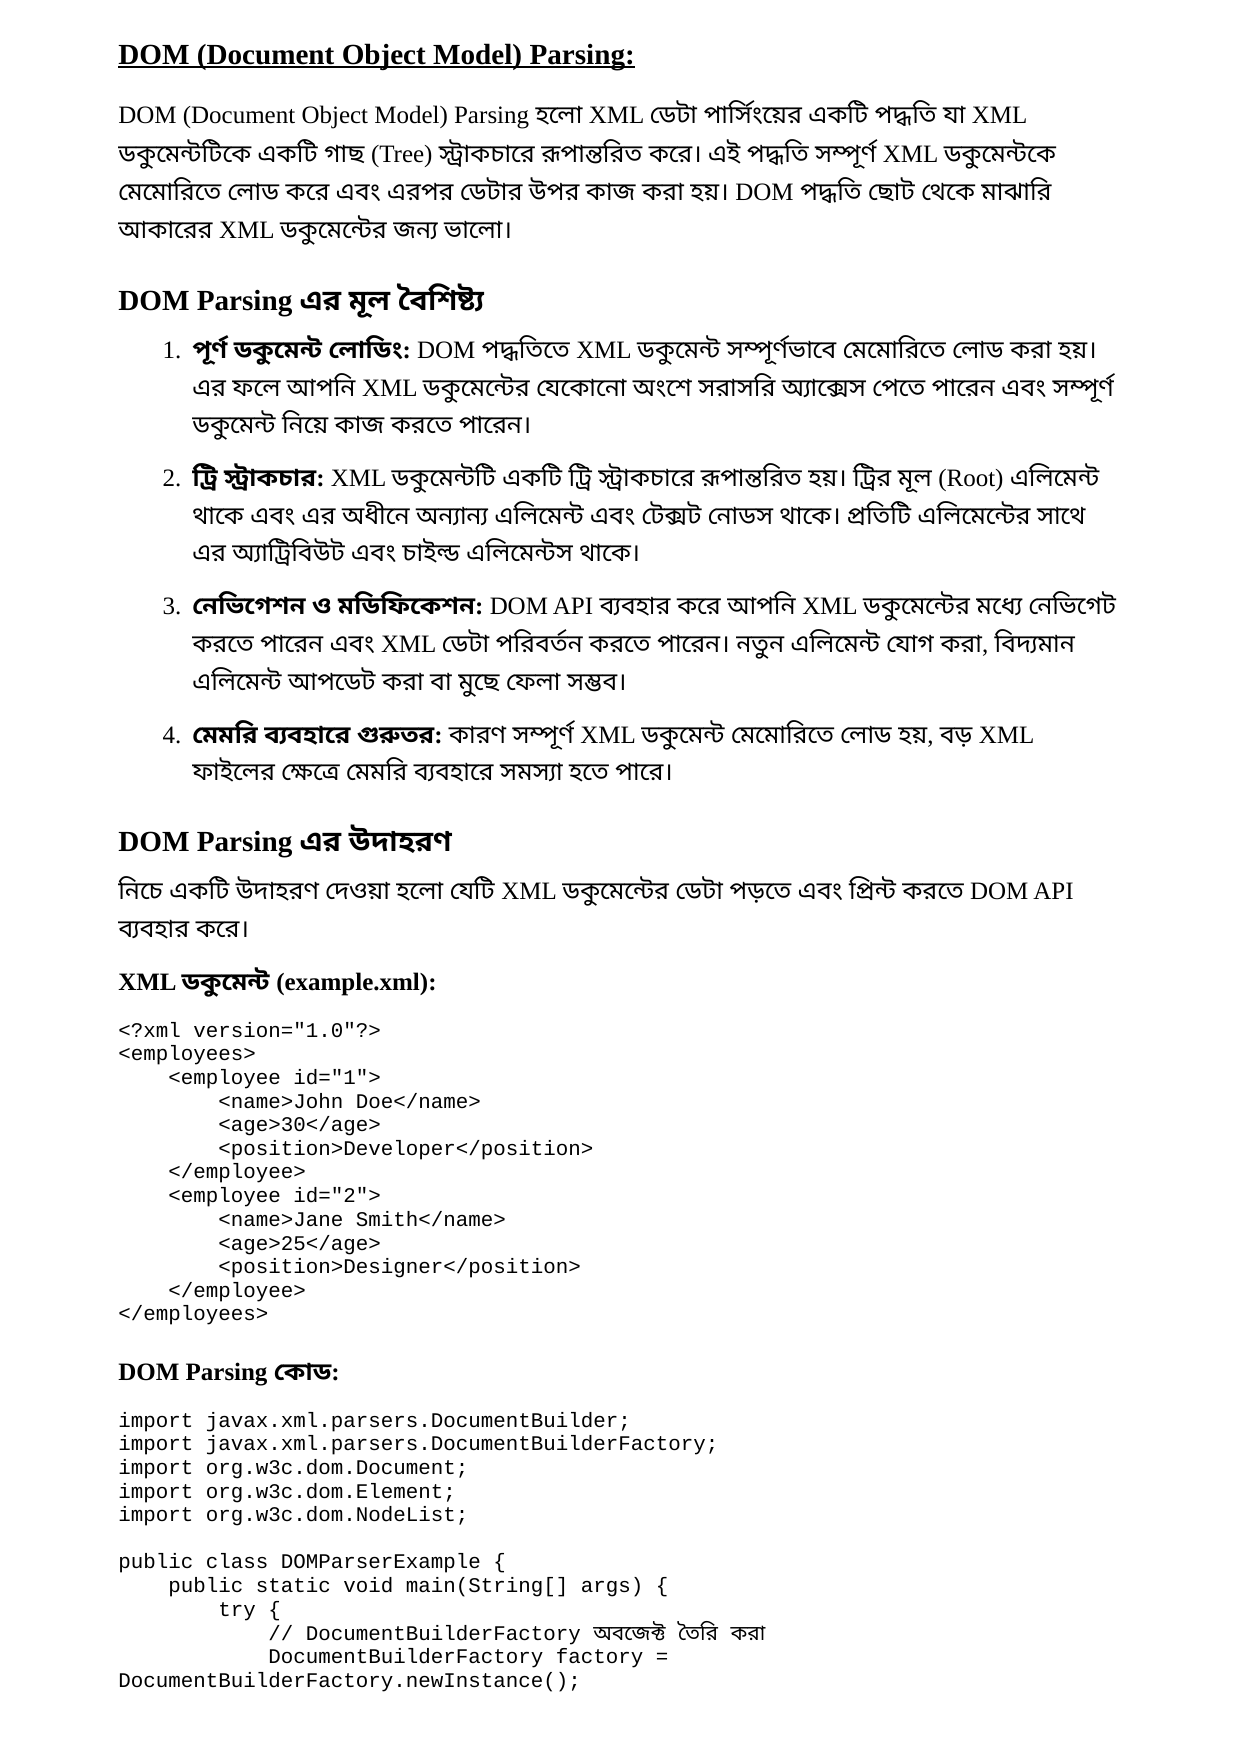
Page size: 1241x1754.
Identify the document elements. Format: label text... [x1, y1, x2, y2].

list নেভিগেশন ও মডিফিকেশন: DOM API ব্যবহার করে আপনি XML ডকুমেন্টের মধ্যে নেভিগেট করতে পারেন এবং XML ডেটা পরিবর্তন করতে পারেন। নতুন এলিমেন্ট যোগ করা, বিদ্যমান এলিমেন্ট আপডেট করা বা মুছে ফেলা সম্ভব। [162, 591, 1122, 700]
text XML ডকুমেন্ট (example.xml): [118, 967, 1122, 1000]
list পূর্ণ ডকুমেন্ট লোডিং: DOM পদ্ধতিতে XML ডকুমেন্ট সম্পূর্ণভাবে মেমোরিতে লোড করা হয়। এর ফলে আপনি XML ডকুমেন্টের যেকোনো অংশে সরাসরি অ্যাক্সেস পেতে পারেন এবং সম্পূর্ণ ডকুমেন্ট নিয়ে কাজ করতে পারেন। [162, 335, 1122, 444]
text <employee id="2"> [118, 1185, 1122, 1209]
text import org.w3c.dom.NodeList; [118, 1504, 1122, 1528]
text <age>25</age> [118, 1232, 1122, 1256]
subtitle DOM Parsing এর মূল বৈশিষ্ট্য [118, 283, 1122, 322]
text import javax.xml.parsers.DocumentBuilder; [118, 1410, 1122, 1433]
text try { [118, 1599, 1122, 1622]
text <name>Jane Smith</name> [118, 1209, 1122, 1232]
text <position>Designer</position> [118, 1256, 1122, 1280]
text import org.w3c.dom.Document; [118, 1457, 1122, 1481]
text </employee> [118, 1162, 1122, 1185]
text নিচে একটি উদাহরণ দেওয়া হলো যেটি XML ডকুমেন্টের ডেটা পড়তে এবং প্রিন্ট করতে DOM API ব্যবহার করে। [118, 876, 1122, 947]
text </employee> [118, 1280, 1122, 1303]
text DocumentBuilderFactory factory = DocumentBuilderFactory.newInstance(); [118, 1646, 1122, 1693]
text import org.w3c.dom.Element; [118, 1481, 1122, 1504]
text <?xml version="1.0"?> [118, 1020, 1122, 1043]
text <position>Developer</position> [118, 1138, 1122, 1162]
text <employee id="1"> [118, 1067, 1122, 1091]
text DOM Parsing কোড: [118, 1357, 1122, 1390]
text public class DOMParserExample { [118, 1552, 1122, 1575]
list ট্রি স্ট্রাকচার: XML ডকুমেন্টটি একটি ট্রি স্ট্রাকচারে রূপান্তরিত হয়। ট্রির মূল (Root) এলিমেন্ট থাকে এবং এর অধীনে অন্যান্য এলিমেন্ট এবং টেক্সট নোডস থাকে। প্রতিটি এলিমেন্টের সাথে এর অ্যাট্রিবিউট এবং চাইল্ড এলিমেন্টস থাকে। [162, 463, 1122, 572]
text public static void main(String[] args) { [118, 1575, 1122, 1599]
text // DocumentBuilderFactory অবজেক্ট তৈরি করা [118, 1622, 1122, 1646]
text import javax.xml.parsers.DocumentBuilderFactory; [118, 1433, 1122, 1457]
text DOM (Document Object Model) Parsing হলো XML ডেটা পার্সিংয়ের একটি পদ্ধতি যা XML ডকুমেন্টটিকে একটি গাছ (Tree) স্ট্রাকচারে রূপান্তরিত করে। এই পদ্ধতি সম্পূর্ণ XML ডকুমেন্টকে মেমোরিতে লোড করে এবং এরপর ডেটার উপর কাজ করা হয়। DOM পদ্ধতি ছোট থেকে মাঝারি আকারের XML ডকুমেন্টের জন্য ভালো। [118, 100, 1122, 249]
text </employees> [118, 1303, 1122, 1327]
text DOM (Document Object Model) Parsing: [118, 37, 1122, 71]
text <name>John Doe</name> [118, 1091, 1122, 1114]
subtitle DOM Parsing এর উদাহরণ [118, 824, 1122, 864]
text <age>30</age> [118, 1114, 1122, 1138]
text <employees> [118, 1043, 1122, 1067]
list মেমরি ব্যবহারে গুরুতর: কারণ সম্পূর্ণ XML ডকুমেন্ট মেমোরিতে লোড হয়, বড় XML ফাইলের ক্ষেত্রে মেমরি ব্যবহারে সমস্যা হতে পারে। [162, 720, 1122, 791]
